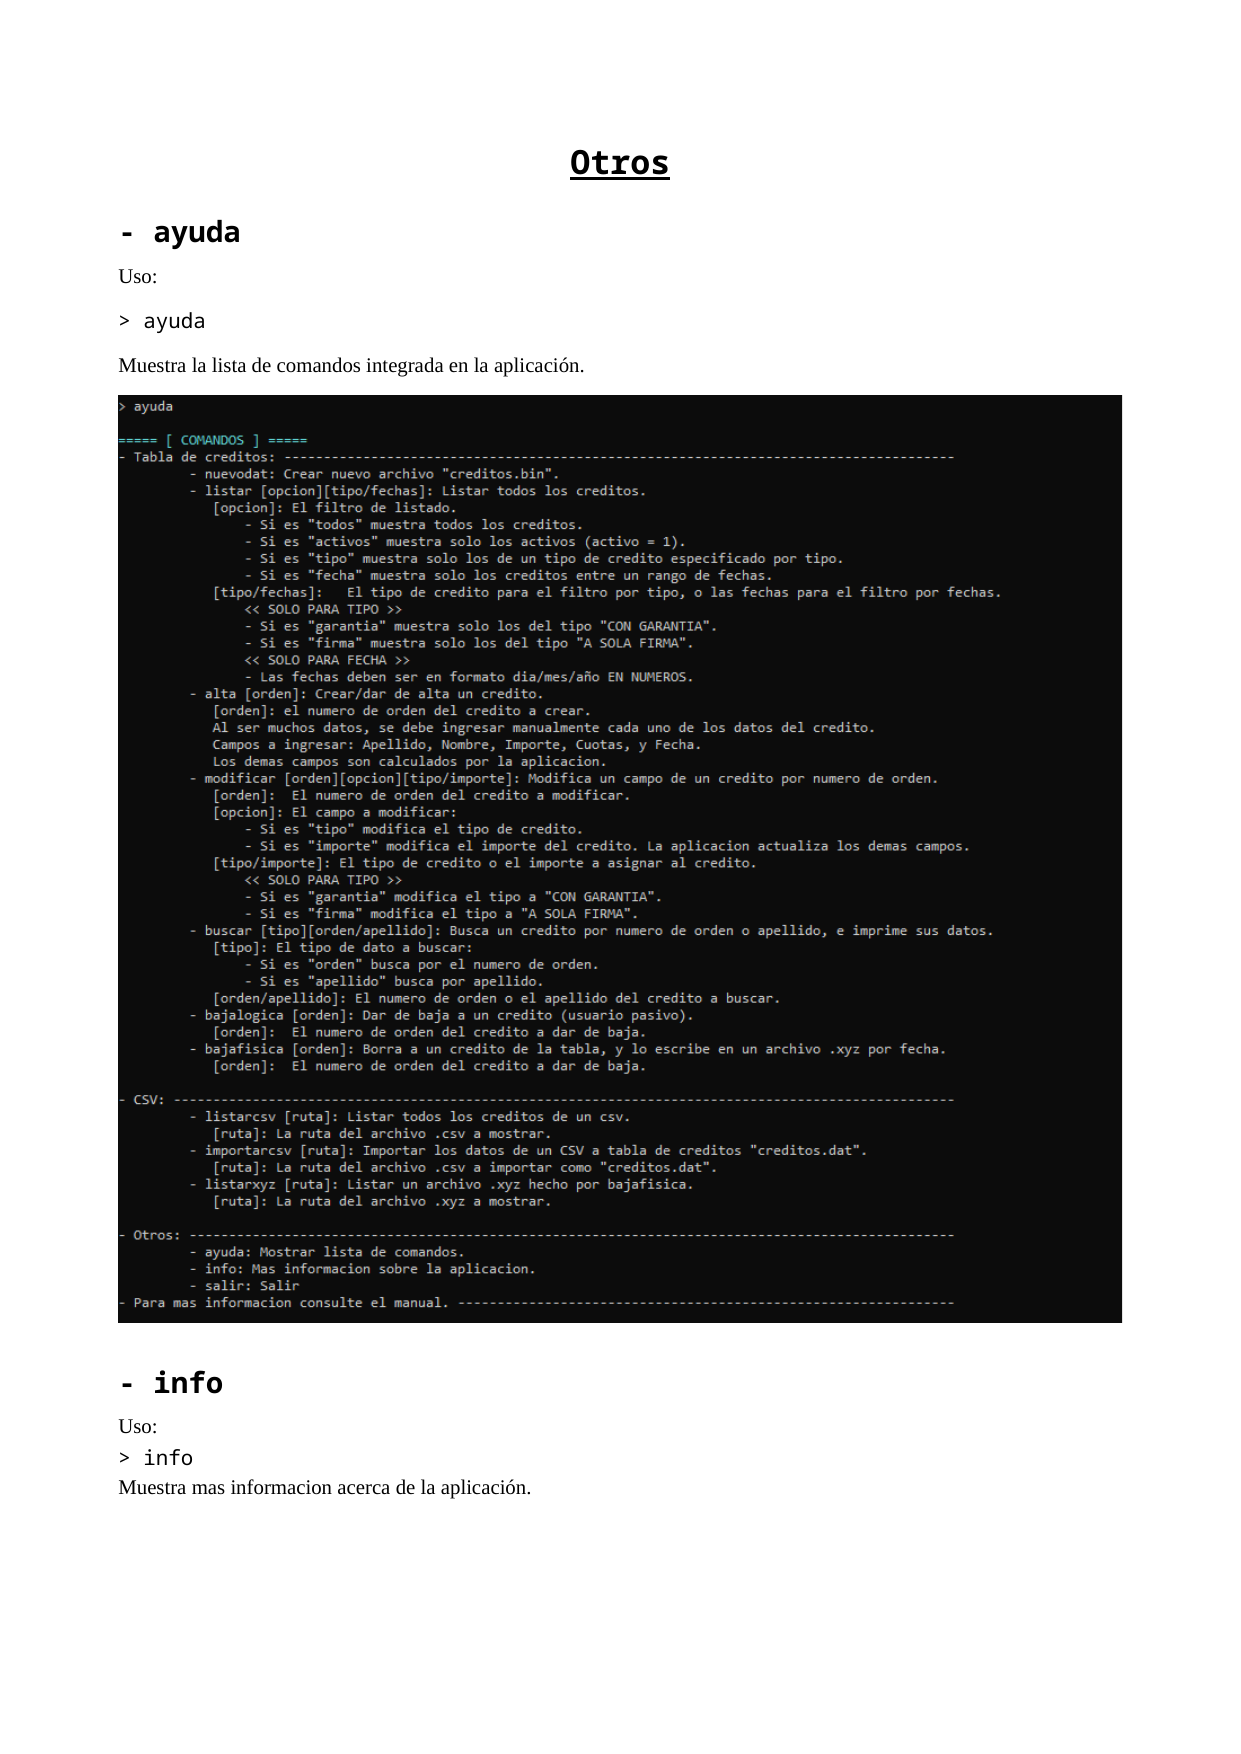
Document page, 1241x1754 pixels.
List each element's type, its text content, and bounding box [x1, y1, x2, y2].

subtitle - info [118, 1323, 1122, 1402]
text Muestra la lista de comandos integrada en la aplicación. [118, 353, 1122, 377]
text > ayuda [118, 306, 1122, 334]
subtitle - ayuda [118, 211, 1122, 251]
text Uso: [118, 264, 1122, 288]
picture [118, 395, 1123, 1323]
text Uso: > info Muestra mas informacion acerca de la aplicación. [118, 1414, 1122, 1499]
subtitle Otros [118, 139, 1122, 184]
